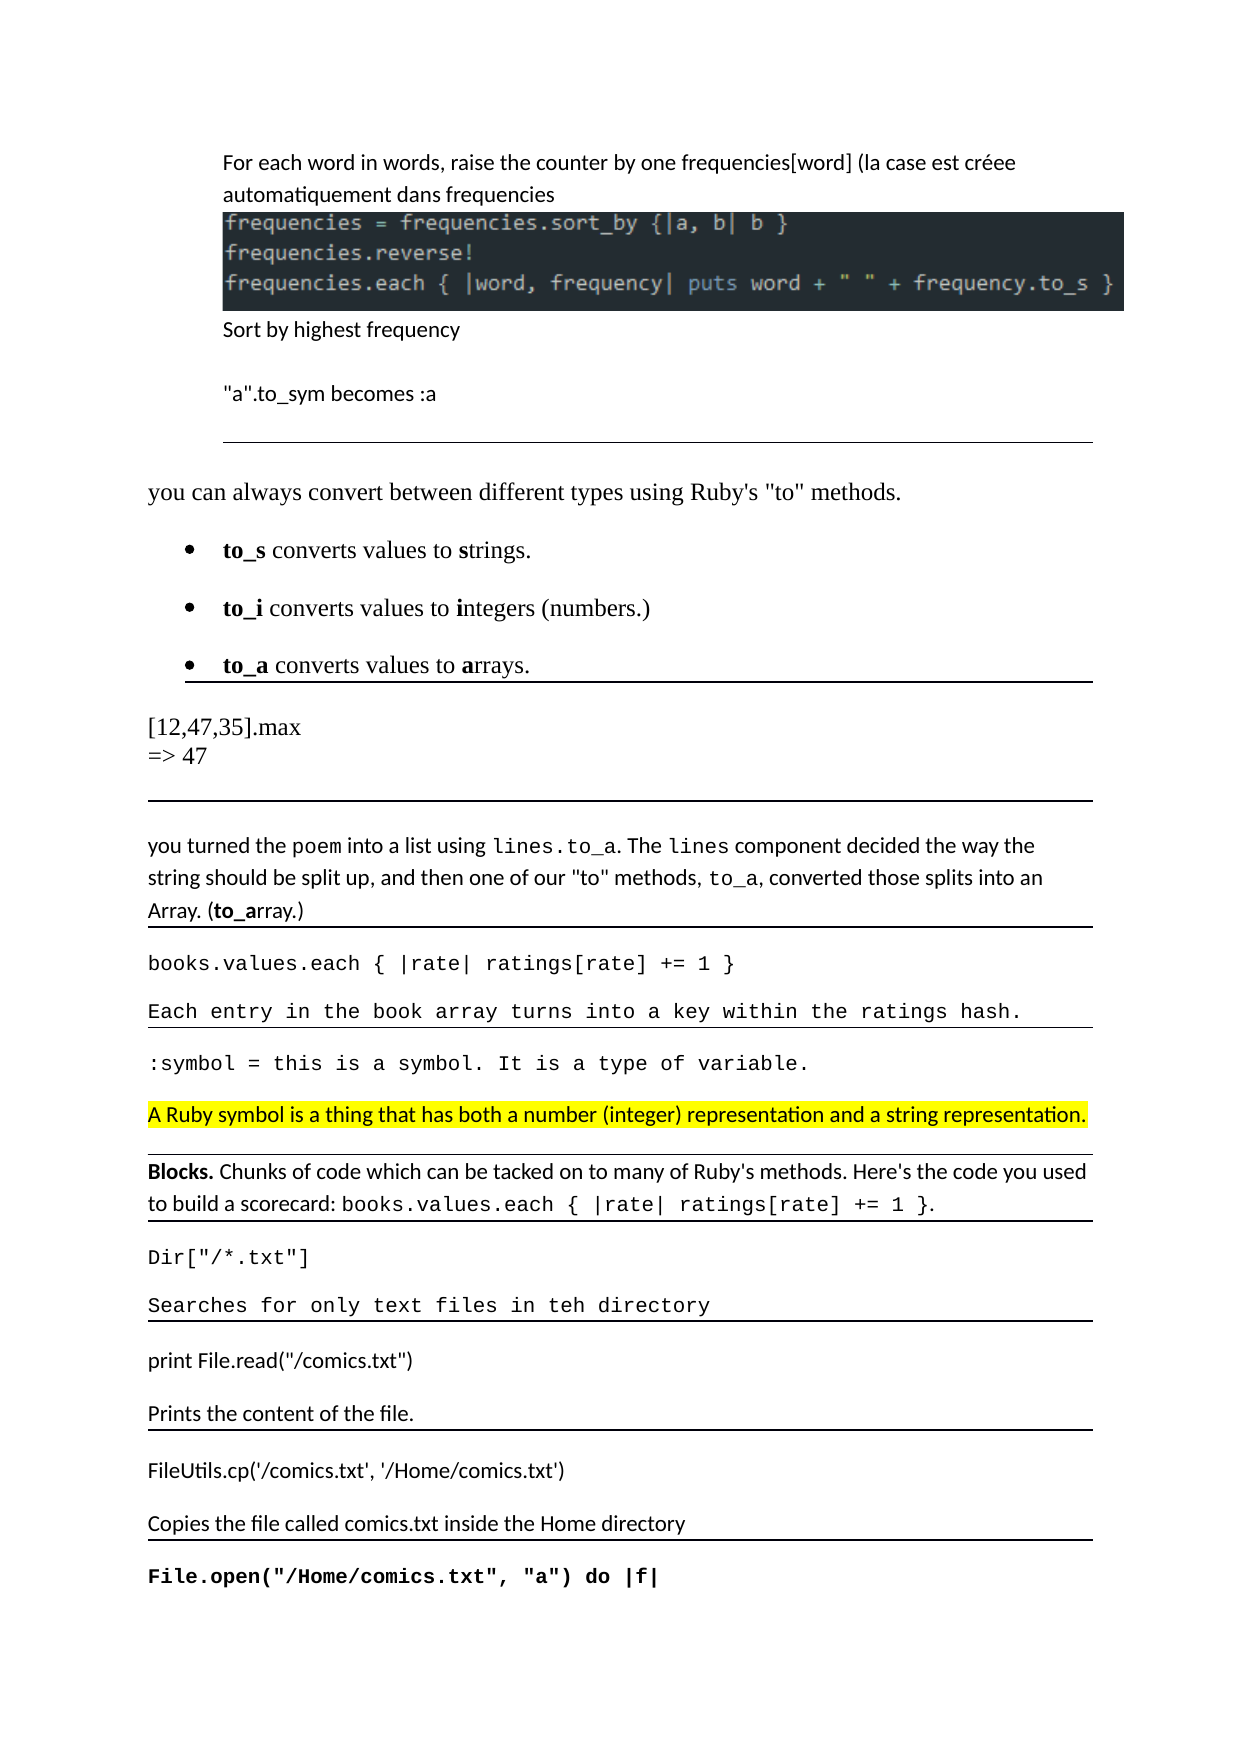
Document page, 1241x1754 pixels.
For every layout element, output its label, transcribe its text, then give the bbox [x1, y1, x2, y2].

text => 47 [148, 741, 1093, 769]
text you can always convert between different types using Ruby's "to" methods. [148, 477, 1093, 506]
text FileUtils.­cp('/comic­s.txt', '/Hom­e/comics.t­xt') [148, 1456, 1093, 1484]
text File.open("/Home/comics.txt", "a") do |f| [148, 1566, 1093, 1589]
list to_a converts values to arrays. [185, 651, 1093, 681]
list Sort by highest frequency [223, 315, 1093, 343]
text :symbol = this is a symbol. It is a type of variable. [148, 1052, 1093, 1076]
text print File.­read("/com­ics.txt") [148, 1346, 1093, 1374]
list to_s converts values to strings. [185, 535, 1093, 563]
list "a".to_sym becomes :a [223, 379, 1093, 408]
text books.values.each { |rate| ratings[rate] += 1 } [148, 953, 1093, 976]
picture [222, 212, 1124, 311]
list to_i converts values to integers (numbers.) [185, 593, 1093, 621]
text A Ruby symbol is a thing that has both a number (integer) representation and a string representation. [148, 1101, 1093, 1128]
list For each word in words, raise the counter by one frequencies[word] (la case est créee automatiquement dans frequencies [223, 148, 1093, 208]
text Blocks. Chunks of code which can be tacked on to many of Ruby's methods. Here's the code you used to build a scorecard: books.values.each { |rate| ratings[rate] += 1 }. [148, 1155, 1093, 1220]
text Each entry in the book array turns into a key within the ratings hash. [148, 1001, 1093, 1027]
text Prints the content of the file. [148, 1399, 1093, 1429]
text you turned the poem into a list using lines.to_a. The lines component decided the way the string should be split up, and then one of our "to" methods, to_a, converted those splits into an Array. (to_array.) [148, 831, 1093, 926]
text Searches for only text files in teh directory [148, 1295, 1093, 1320]
text [12,47,35]­.max [148, 712, 1093, 741]
text Dir["/*.txt"] [148, 1247, 1093, 1270]
text Copies the file called comics.txt inside the Home directory [148, 1509, 1093, 1539]
